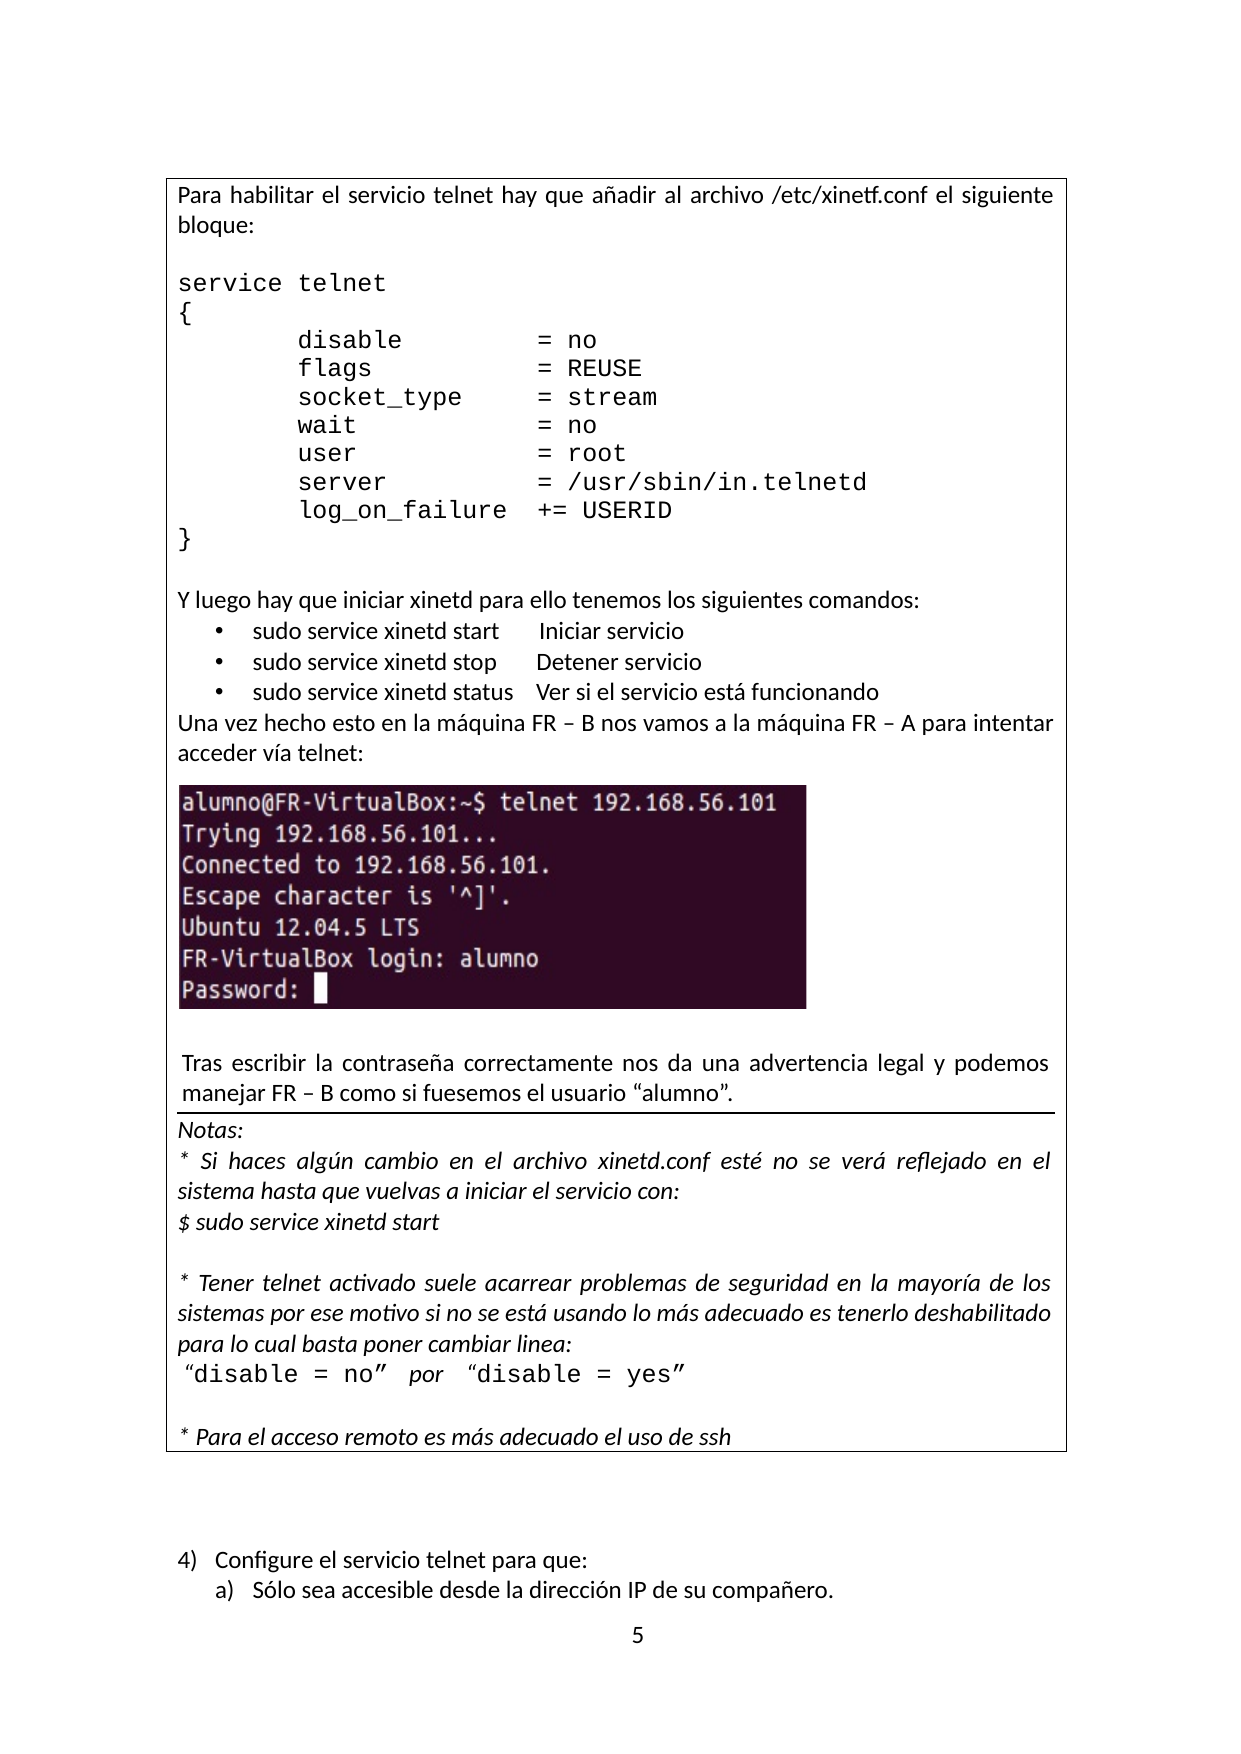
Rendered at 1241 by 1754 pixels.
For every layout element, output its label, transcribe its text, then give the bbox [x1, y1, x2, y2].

picture [179, 785, 807, 1009]
list Sólo sea accesible desde la dirección IP de su compañero. [215, 1574, 1063, 1605]
table_header Para habilitar el servicio telnet hay que añadir al archivo /etc/xinetf.conf el siguiente bloque: service telnet { disable = no flags = REUSE socket_type = stream wait = no user = root server = /usr/sbin/in.telnetd log_on_failure += USERID } Y luego hay que iniciar xinetd para ello tenemos los siguientes comandos: sudo service xinetd start Iniciar servicio sudo service xinetd stop Detener servicio sudo service xinetd status Ver si el servicio está funcionando Una vez hecho esto en la máquina FR – B nos vamos a la máquina FR – A para intentar acceder vía telnet: Tras escribir la contraseña correctamente nos da una advertencia legal y podemos manejar FR – B como si fuesemos el usuario “alumno”. Notas: * Si haces algún cambio en el archivo xinetd.conf esté no se verá reflejado en el sistema hasta que vuelvas a iniciar el servicio con: $ sudo service xinetd start * Tener telnet activado suele acarrear problemas de seguridad en la mayoría de los sistemas por ese motivo si no se está usando lo más adecuado es tenerlo deshabilitado para lo cual basta poner cambiar linea: “disable = no” por “disable = yes” * Para el acceso remoto es más adecuado el uso de ssh [167, 179, 1066, 1451]
list Configure el servicio telnet para que: [177, 1544, 1063, 1574]
